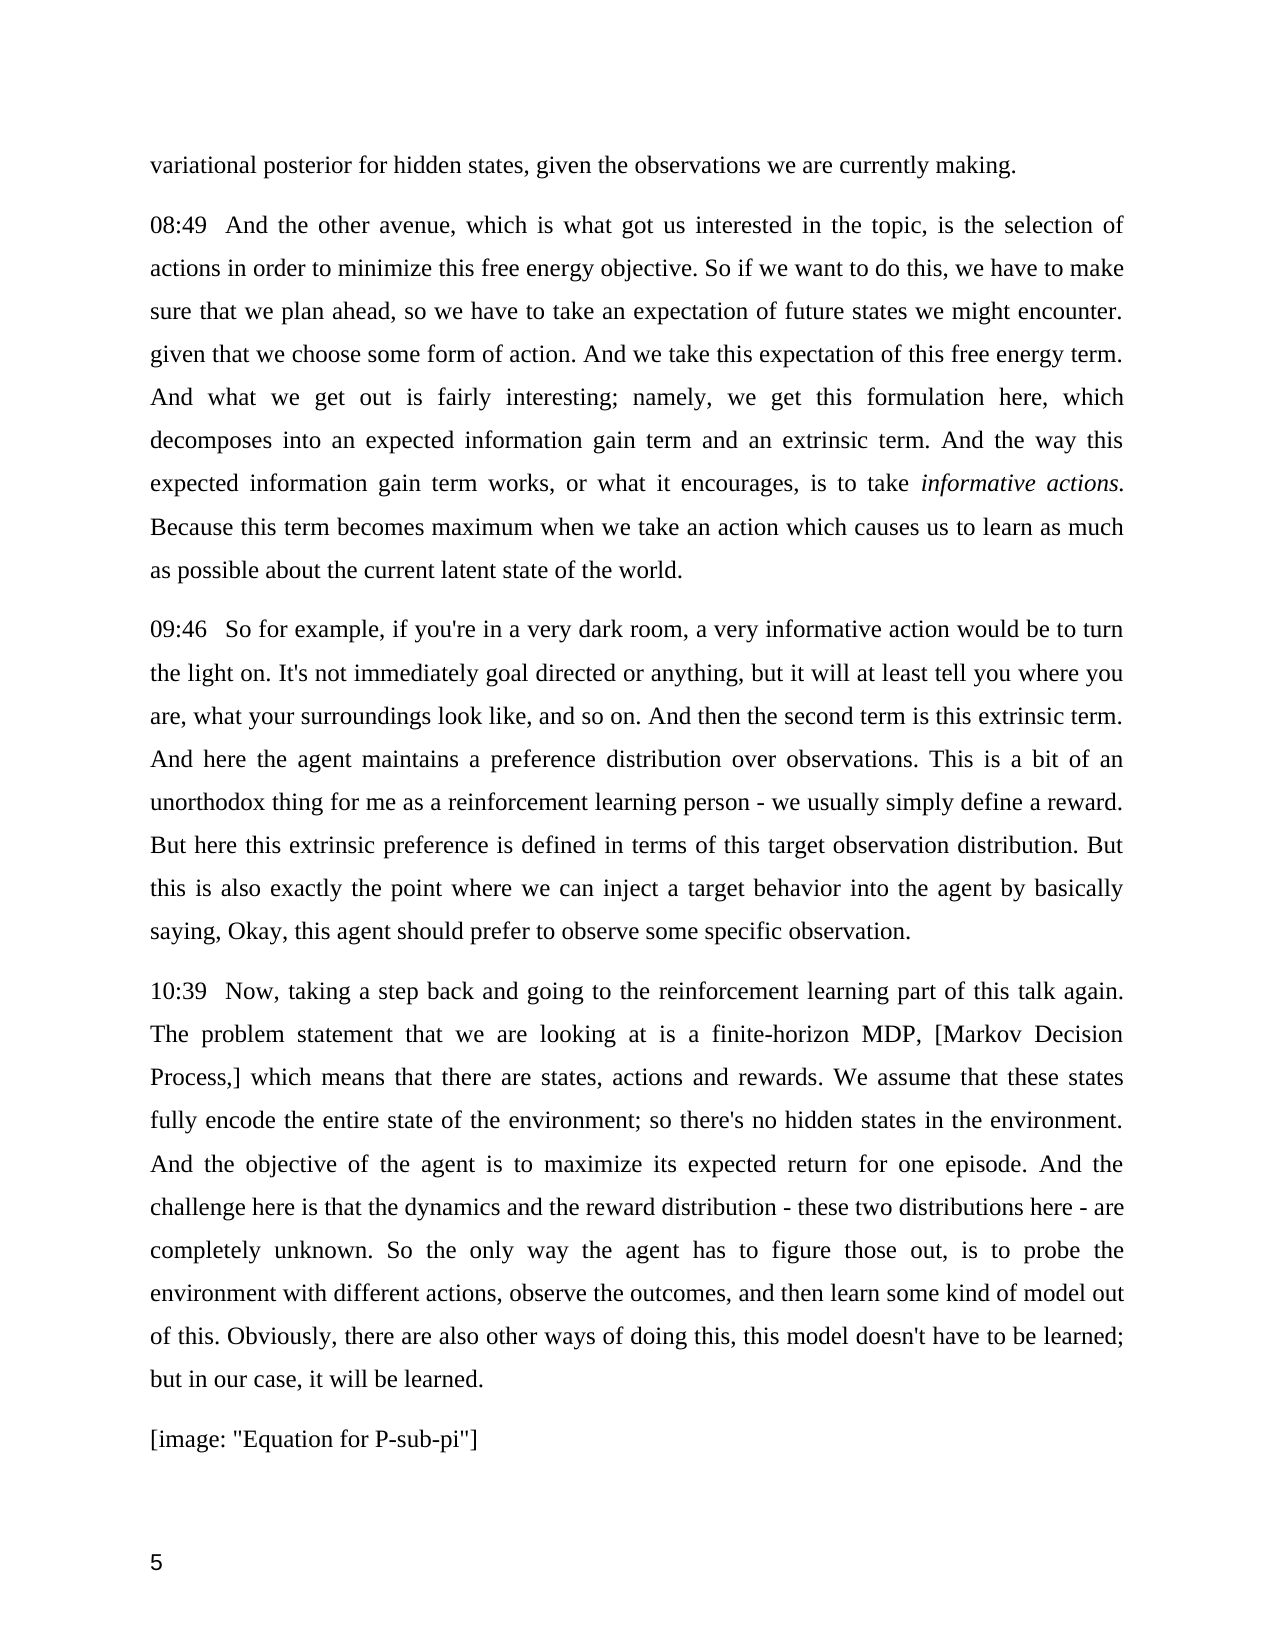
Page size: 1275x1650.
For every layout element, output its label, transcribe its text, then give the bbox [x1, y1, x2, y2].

text 10:39 Now, taking a step back and going to the reinforcement learning part of this talk again. The problem statement that we are looking at is a finite-horizon MDP, [Markov Decision Process,] which means that there are states, actions and rewards. We assume that these states fully encode the entire state of the environment; so there's no hidden states in the environment. And the objective of the agent is to maximize its expected return for one episode. And the challenge here is that the dynamics and the reward distribution - these two distributions here - are completely unknown. So the only way the agent has to figure those out, is to probe the environment with different actions, observe the outcomes, and then learn some kind of model out of this. Obviously, there are also other ways of doing this, this model doesn't have to be learned; but in our case, it will be learned. [150, 976, 1125, 1393]
text 08:49 And the other avenue, which is what got us interested in the topic, is the selection of actions in order to minimize this free energy objective. So if we want to do this, we have to make sure that we plan ahead, so we have to take an expectation of future states we might encounter. given that we choose some form of action. And we take this expectation of this free energy term. And what we get out is fairly interesting; namely, we get this formulation here, which decomposes into an expected information gain term and an extrinsic term. And the way this expected information gain term works, or what it encourages, is to take informative actions. Because this term becomes maximum when we take an action which causes us to learn as much as possible about the current latent state of the world. [150, 210, 1125, 583]
text [image: "Equation for P-sub-pi"] [150, 1424, 1125, 1453]
text variational posterior for hidden states, given the observations we are currently making. [150, 150, 1125, 179]
text 09:46 So for example, if you're in a very dark room, a very informative action would be to turn the light on. It's not immediately goal directed or anything, but it will at least tell you where you are, what your surroundings look like, and so on. And then the second term is this extrinsic term. And here the agent maintains a preference distribution over observations. This is a bit of an unorthodox thing for me as a reinforcement learning person - we usually simply define a reward. But here this extrinsic preference is defined in terms of this target observation distribution. But this is also exactly the point where we can inject a target behavior into the agent by basically saying, Okay, this agent should prefer to observe some specific observation. [150, 614, 1125, 945]
